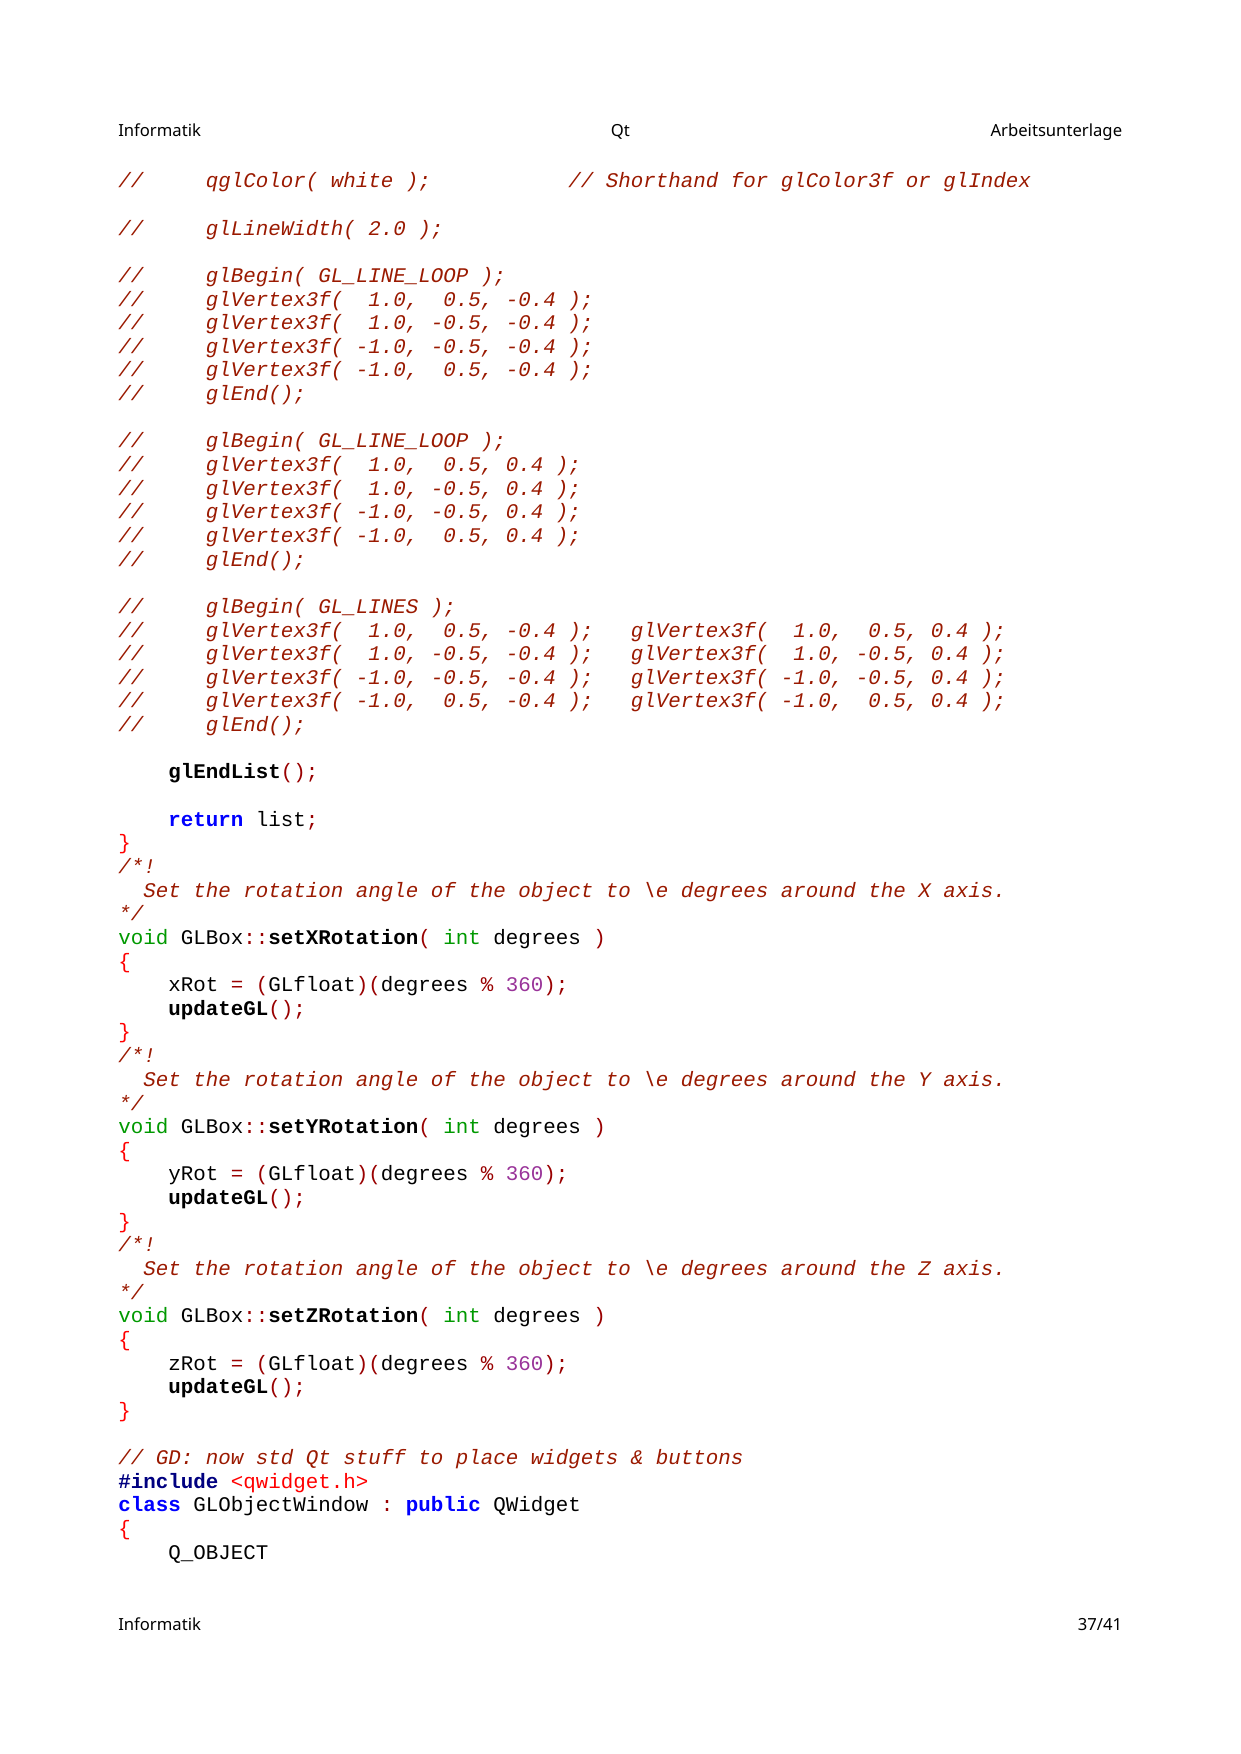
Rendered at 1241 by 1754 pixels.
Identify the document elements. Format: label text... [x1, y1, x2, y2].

text Q_OBJECT [118, 1542, 1122, 1565]
text // GD: now std Qt stuff to place widgets & buttons [118, 1447, 1122, 1471]
text // glEnd(); [118, 714, 1122, 738]
text zRot = (GLfloat)(degrees % 360); [118, 1353, 1122, 1376]
text /*! [118, 856, 1122, 880]
text yRot = (GLfloat)(degrees % 360); [118, 1163, 1122, 1187]
text #include <qwidget.h> [118, 1471, 1122, 1494]
text Set the rotation angle of the object to \e degrees around the Z axis. [118, 1258, 1122, 1282]
text } [118, 832, 1122, 856]
text xRot = (GLfloat)(degrees % 360); [118, 974, 1122, 998]
text */ [118, 903, 1122, 927]
text // glVertex3f( -1.0, -0.5, -0.4 ); glVertex3f( -1.0, -0.5, 0.4 ); [118, 667, 1122, 691]
text // glVertex3f( 1.0, 0.5, -0.4 ); [118, 288, 1122, 312]
text void GLBox::setYRotation( int degrees ) [118, 1116, 1122, 1140]
text // glVertex3f( 1.0, -0.5, -0.4 ); glVertex3f( 1.0, -0.5, 0.4 ); [118, 643, 1122, 667]
text void GLBox::setXRotation( int degrees ) [118, 927, 1122, 951]
text // glVertex3f( -1.0, 0.5, -0.4 ); glVertex3f( -1.0, 0.5, 0.4 ); [118, 691, 1122, 714]
text /*! [118, 1045, 1122, 1069]
text } [118, 1022, 1122, 1045]
text // qglColor( white ); // Shorthand for glColor3f or glIndex [118, 170, 1122, 194]
text /*! [118, 1234, 1122, 1258]
text // glVertex3f( 1.0, -0.5, 0.4 ); [118, 478, 1122, 501]
text // glVertex3f( -1.0, 0.5, -0.4 ); [118, 359, 1122, 383]
text class GLObjectWindow : public QWidget [118, 1494, 1122, 1518]
text { [118, 1140, 1122, 1163]
text // glVertex3f( 1.0, 0.5, 0.4 ); [118, 454, 1122, 478]
text { [118, 1329, 1122, 1353]
text */ [118, 1092, 1122, 1116]
text Set the rotation angle of the object to \e degrees around the X axis. [118, 880, 1122, 903]
text { [118, 951, 1122, 974]
text updateGL(); [118, 998, 1122, 1022]
text } [118, 1211, 1122, 1234]
text // glVertex3f( 1.0, 0.5, -0.4 ); glVertex3f( 1.0, 0.5, 0.4 ); [118, 619, 1122, 643]
text // glEnd(); [118, 383, 1122, 407]
text // glBegin( GL_LINES ); [118, 596, 1122, 619]
text glEndList(); [118, 761, 1122, 785]
text // glVertex3f( -1.0, -0.5, -0.4 ); [118, 336, 1122, 359]
text Set the rotation angle of the object to \e degrees around the Y axis. [118, 1069, 1122, 1092]
text // glVertex3f( 1.0, -0.5, -0.4 ); [118, 312, 1122, 336]
text updateGL(); [118, 1187, 1122, 1211]
text // glBegin( GL_LINE_LOOP ); [118, 265, 1122, 288]
text */ [118, 1282, 1122, 1305]
text // glVertex3f( -1.0, 0.5, 0.4 ); [118, 525, 1122, 549]
text void GLBox::setZRotation( int degrees ) [118, 1305, 1122, 1329]
text { [118, 1518, 1122, 1542]
text updateGL(); [118, 1376, 1122, 1400]
text return list; [118, 809, 1122, 832]
text // glBegin( GL_LINE_LOOP ); [118, 430, 1122, 454]
text // glLineWidth( 2.0 ); [118, 218, 1122, 241]
text // glVertex3f( -1.0, -0.5, 0.4 ); [118, 501, 1122, 525]
text } [118, 1400, 1122, 1423]
text // glEnd(); [118, 549, 1122, 572]
